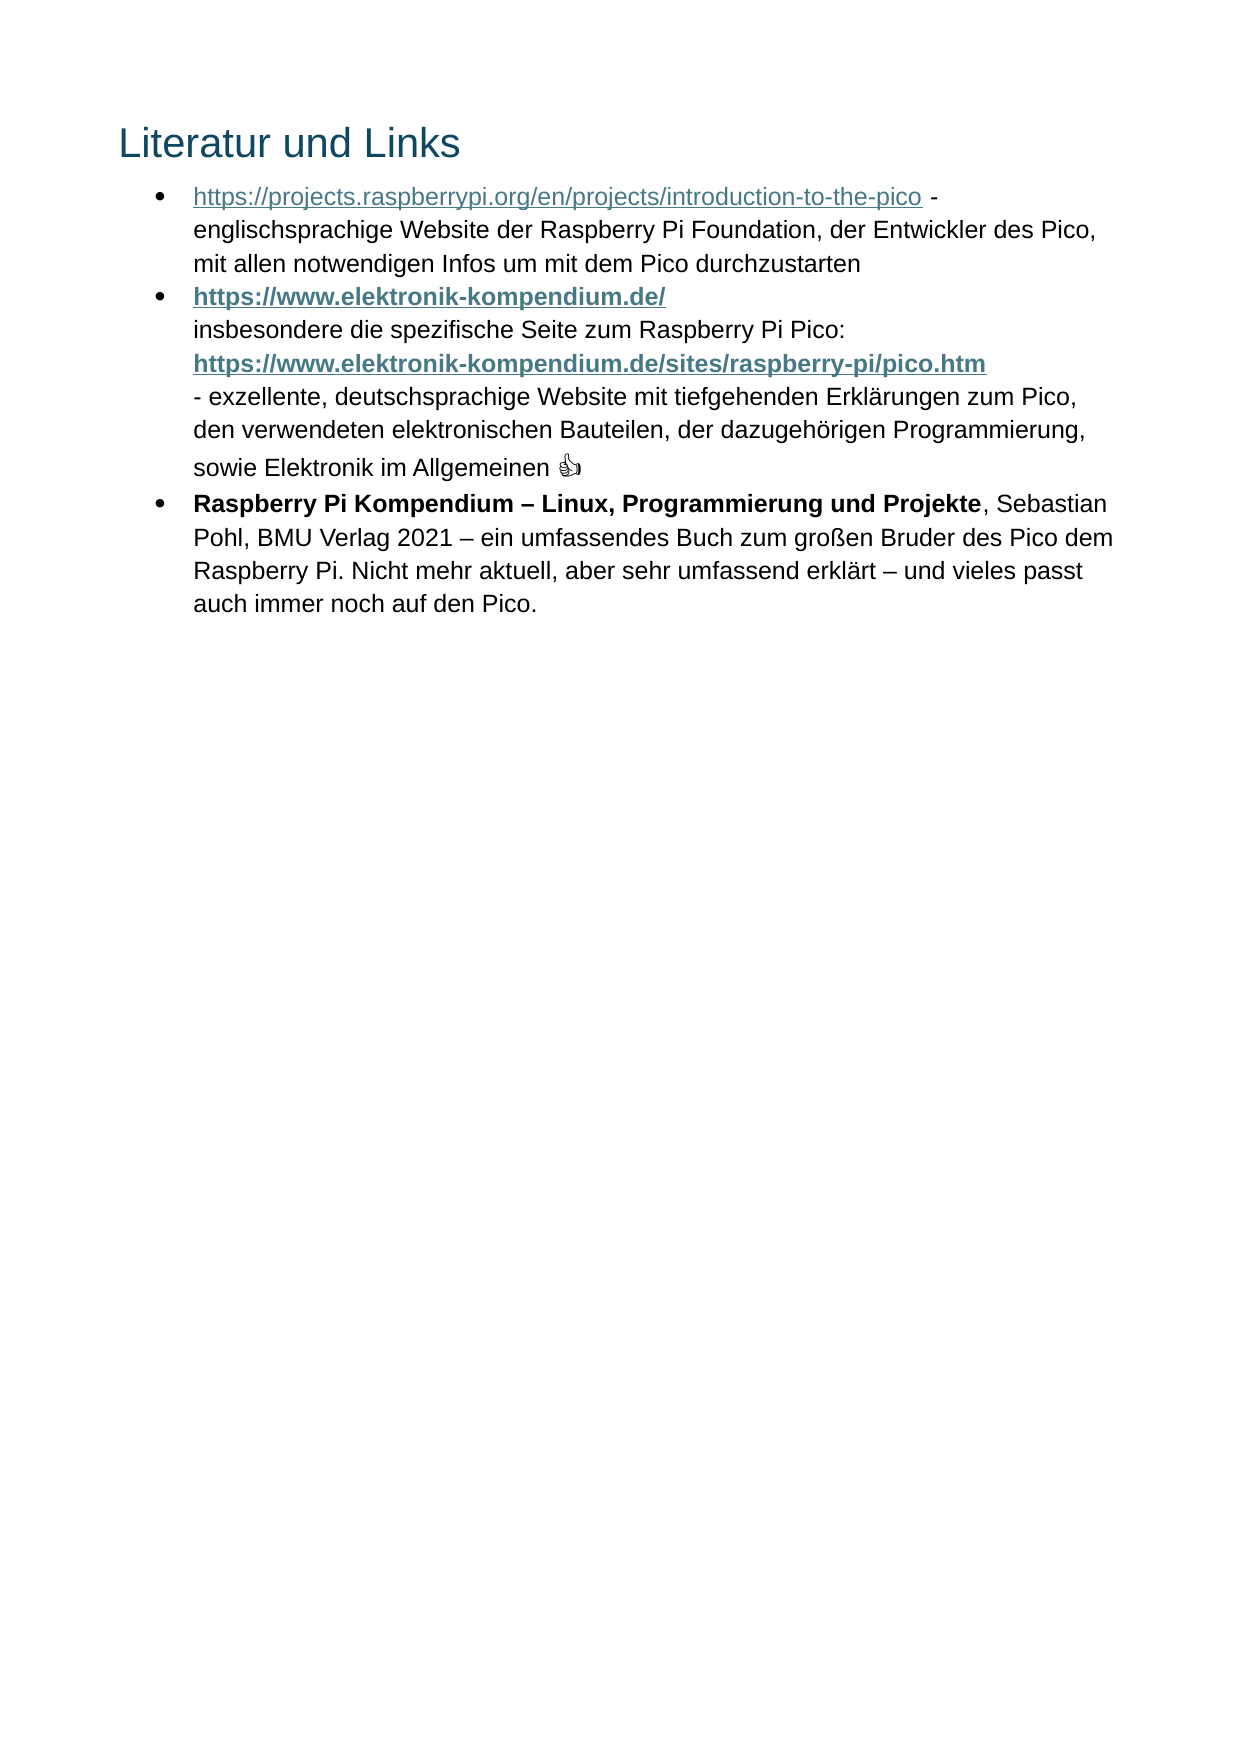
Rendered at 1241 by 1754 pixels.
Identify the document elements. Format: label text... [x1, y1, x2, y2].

list https://www.elektronik-kompendium.de/ insbesondere die spezifische Seite zum Raspberry Pi Pico: https://www.elektronik-kompendium.de/sites/raspberry-pi/pico.htm - exzellente, deutschsprachige Website mit tiefgehenden Erklärungen zum Pico, den verwendeten elektronischen Bauteilen, der dazugehörigen Programmierung, sowie Elektronik im Allgemeinen 👍 [156, 282, 1122, 484]
list Raspberry Pi Kompendium – Linux, Programmierung und Projekte, Sebastian Pohl, BMU Verlag 2021 – ein umfassendes Buch zum großen Bruder des Pico dem Raspberry Pi. Nicht mehr aktuell, aber sehr umfassend erklärt – und vieles passt auch immer noch auf den Pico. [156, 489, 1122, 618]
subtitle Literatur und Links [118, 118, 1122, 166]
list https://projects.raspberrypi.org/en/projects/introduction-to-the-pico - englischsprachige Website der Raspberry Pi Foundation, der Entwickler des Pico, mit allen notwendigen Infos um mit dem Pico durchzustarten [156, 182, 1122, 277]
